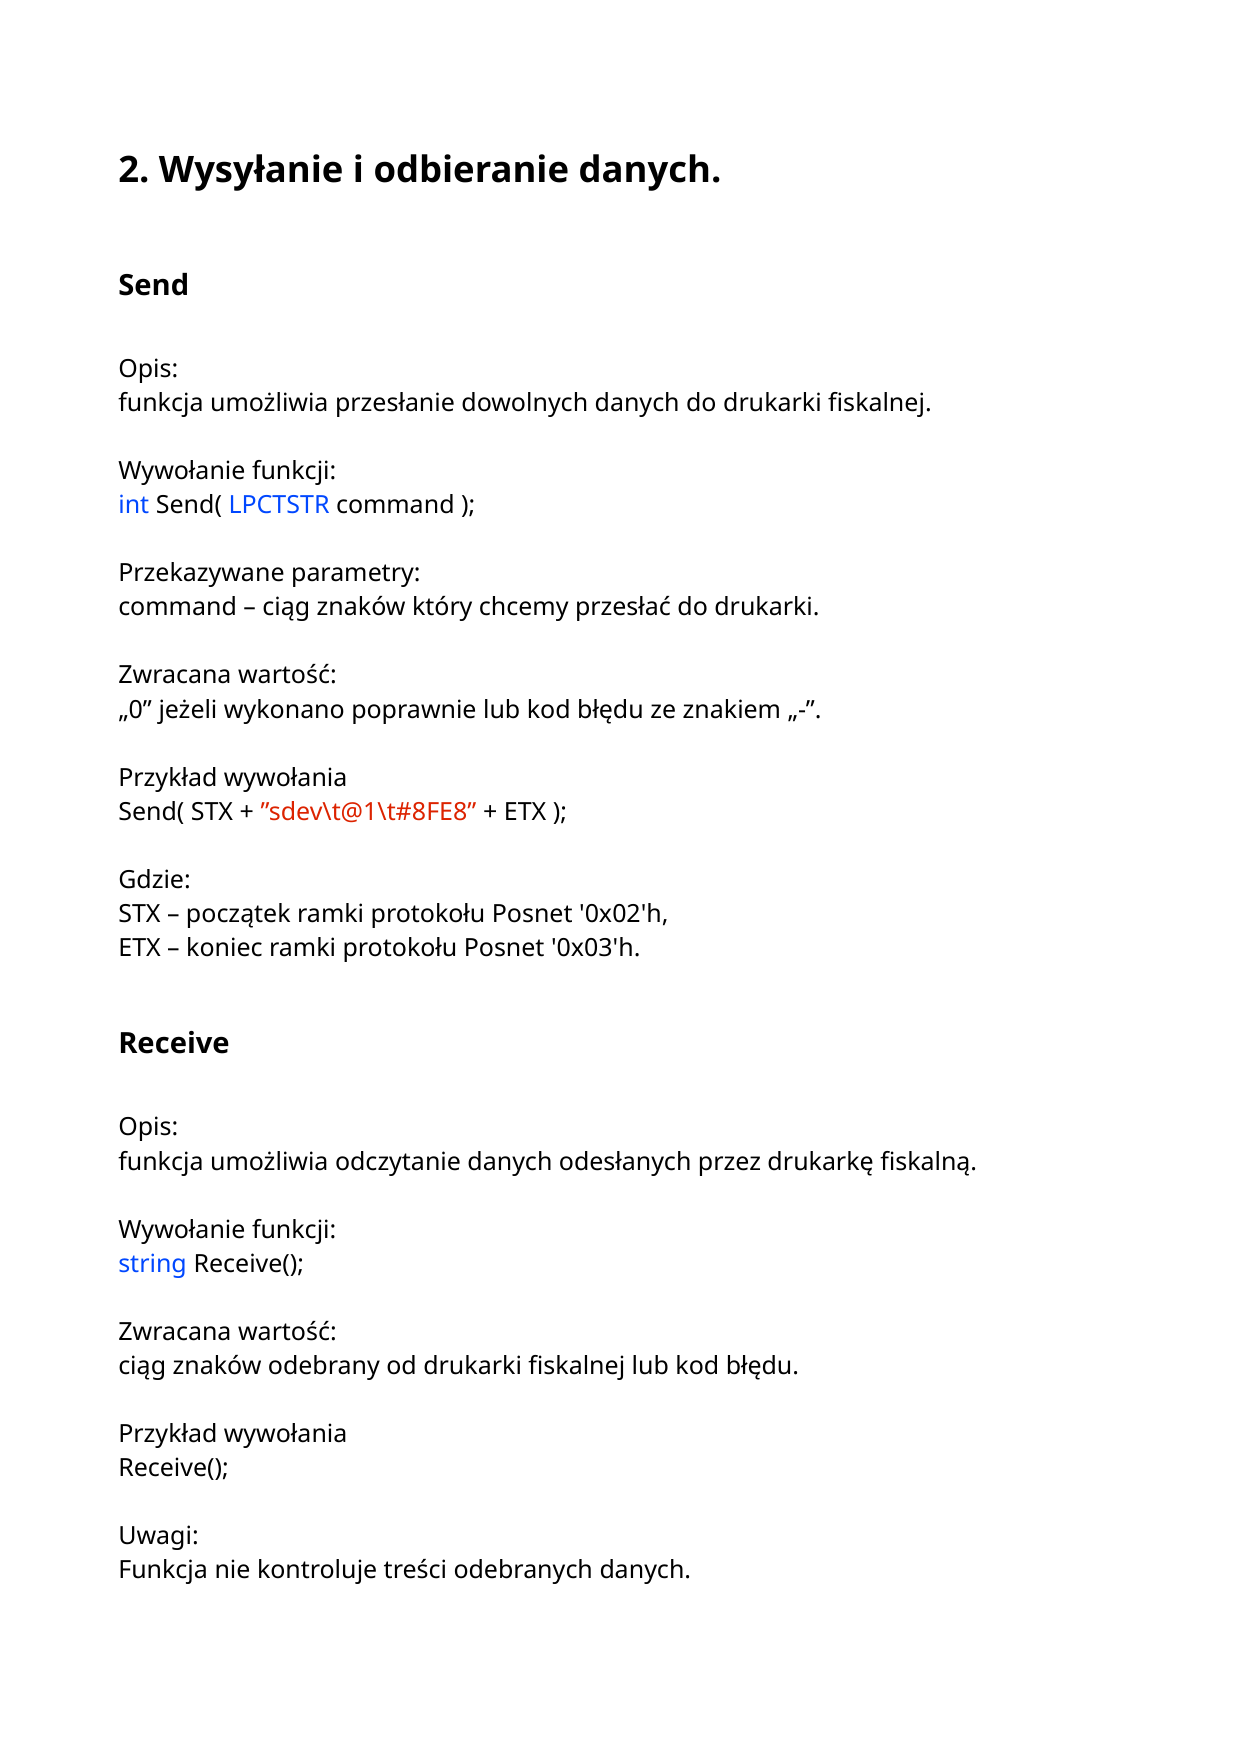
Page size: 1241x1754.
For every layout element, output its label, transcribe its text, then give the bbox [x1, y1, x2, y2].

text ETX – koniec ramki protokołu Posnet '0x03'h. [118, 930, 1122, 964]
text ciąg znaków odebrany od drukarki fiskalnej lub kod błędu. [118, 1347, 1122, 1382]
text Wywołanie funkcji: [118, 1211, 1122, 1245]
subtitle 2. Wysyłanie i odbieranie danych. [118, 143, 1122, 193]
text funkcja umożliwia odczytanie danych odesłanych przez drukarkę fiskalną. [118, 1143, 1122, 1177]
text Przykład wywołania [118, 1416, 1122, 1450]
text Zwracana wartość: [118, 657, 1122, 691]
text Zwracana wartość: [118, 1313, 1122, 1347]
text int Send( LPCTSTR command ); [118, 487, 1122, 521]
text Uwagi: [118, 1518, 1122, 1552]
text Receive(); [118, 1450, 1122, 1484]
text command – ciąg znaków który chcemy przesłać do drukarki. [118, 589, 1122, 623]
subtitle Send [118, 264, 1122, 304]
text Przykład wywołania [118, 759, 1122, 793]
text Send( STX + ”sdev\t@1\t#8FE8” + ETX ); [118, 793, 1122, 827]
subtitle Receive [118, 1023, 1122, 1062]
text Przekazywane parametry: [118, 555, 1122, 589]
text Wywołanie funkcji: [118, 453, 1122, 487]
text Opis: [118, 1109, 1122, 1143]
text „0” jeżeli wykonano poprawnie lub kod błędu ze znakiem „-”. [118, 691, 1122, 725]
text string Receive(); [118, 1245, 1122, 1279]
text Opis: [118, 351, 1122, 385]
text funkcja umożliwia przesłanie dowolnych danych do drukarki fiskalnej. [118, 385, 1122, 419]
text Gdzie: [118, 862, 1122, 896]
text STX – początek ramki protokołu Posnet '0x02'h, [118, 896, 1122, 930]
text Funkcja nie kontroluje treści odebranych danych. [118, 1552, 1122, 1586]
